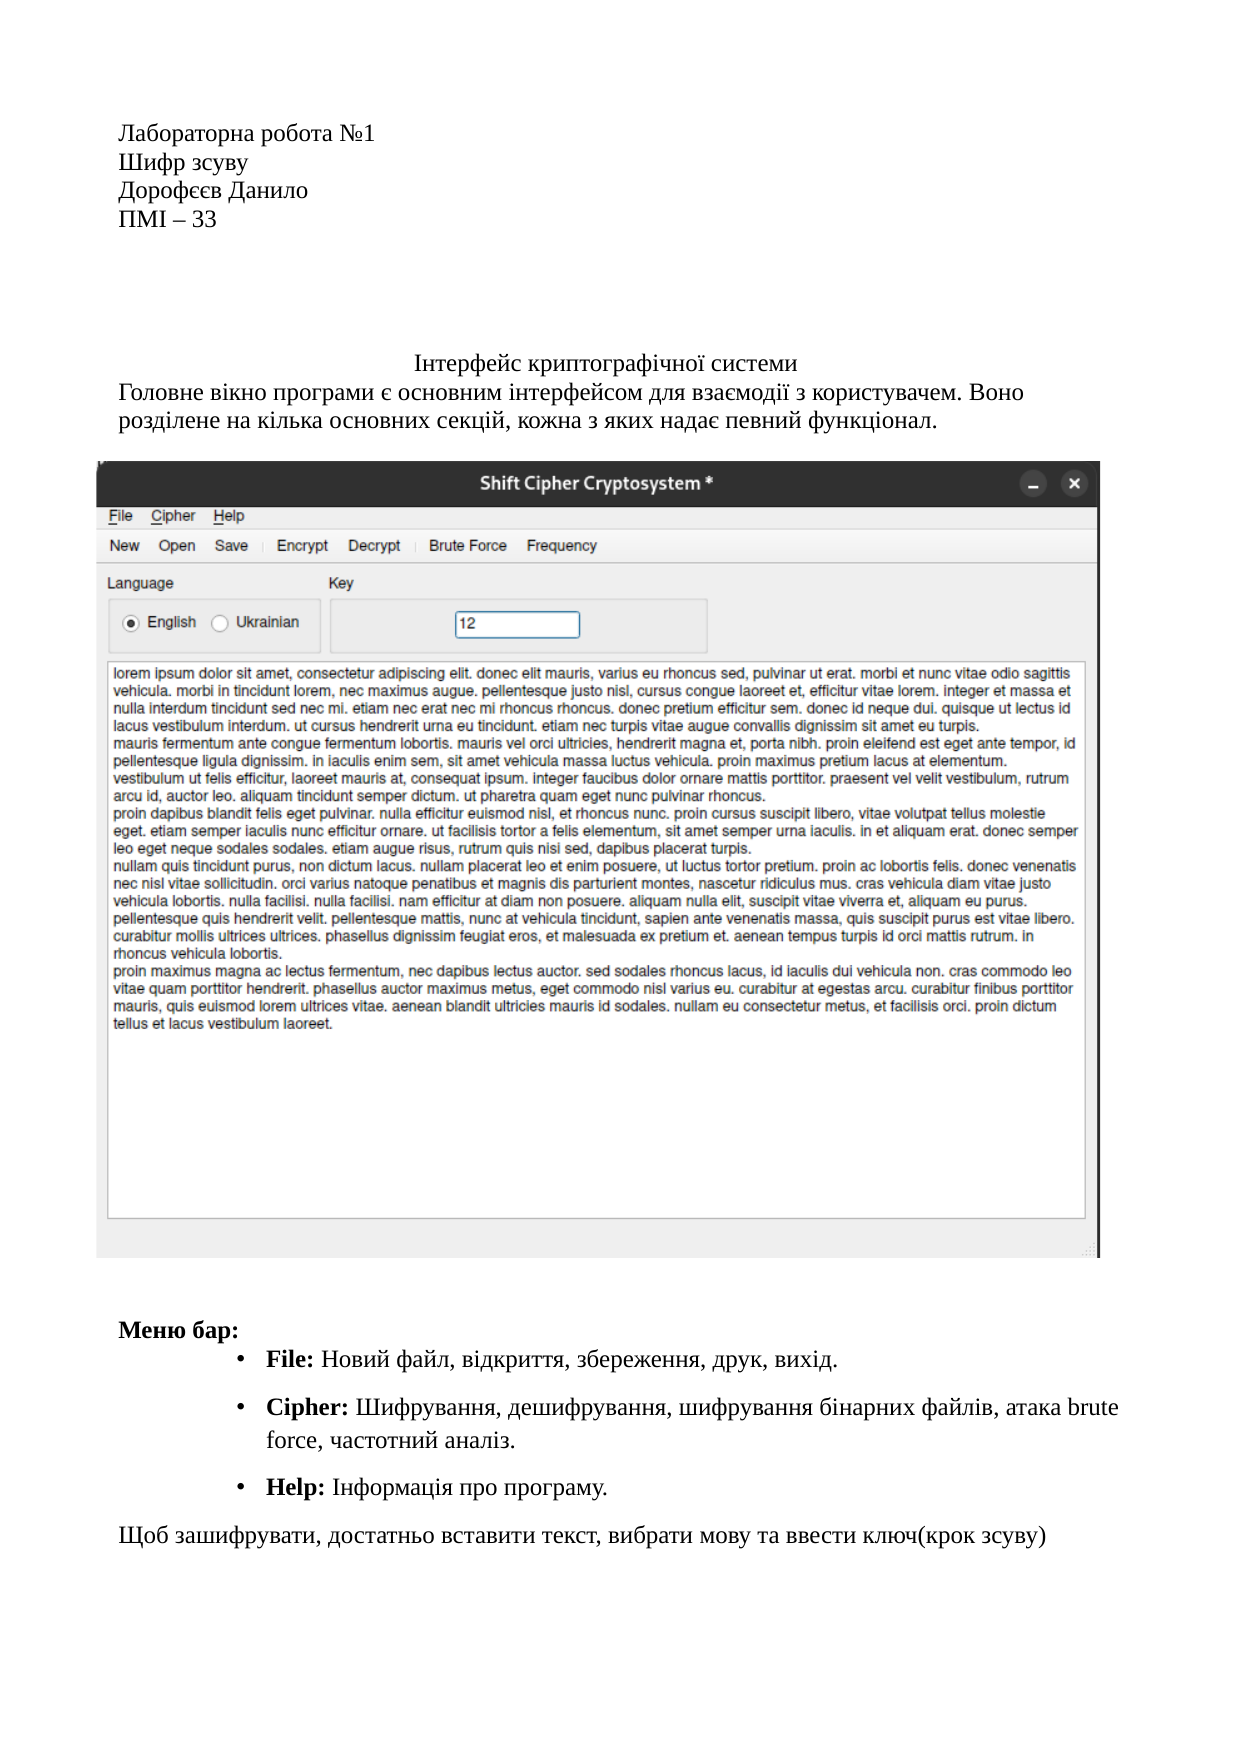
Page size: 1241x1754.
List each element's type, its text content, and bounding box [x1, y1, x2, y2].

list Help: Інформація про програму. [236, 1472, 1122, 1501]
picture [96, 461, 1101, 1258]
text Щоб зашифрувати, достатньо вставити текст, вибрати мову та ввести ключ(крок зсуву) [118, 1520, 1122, 1549]
list File: Новий файл, відкриття, збереження, друк, вихід. [236, 1344, 1122, 1373]
list Cipher: Шифрування, дешифрування, шифрування бінарних файлів, атака brute force, частотний аналіз. [236, 1392, 1122, 1453]
text Лабораторна робота №1 Шифр зсуву Дорофєєв Данило ПМІ – 33 Інтерфейс криптографічної системи Головне вікно програми є основним інтерфейсом для взаємодії з користувачем. Воно розділене на кілька основних секцій, кожна з яких надає певний функціонал. Меню бар: [118, 118, 1122, 1344]
